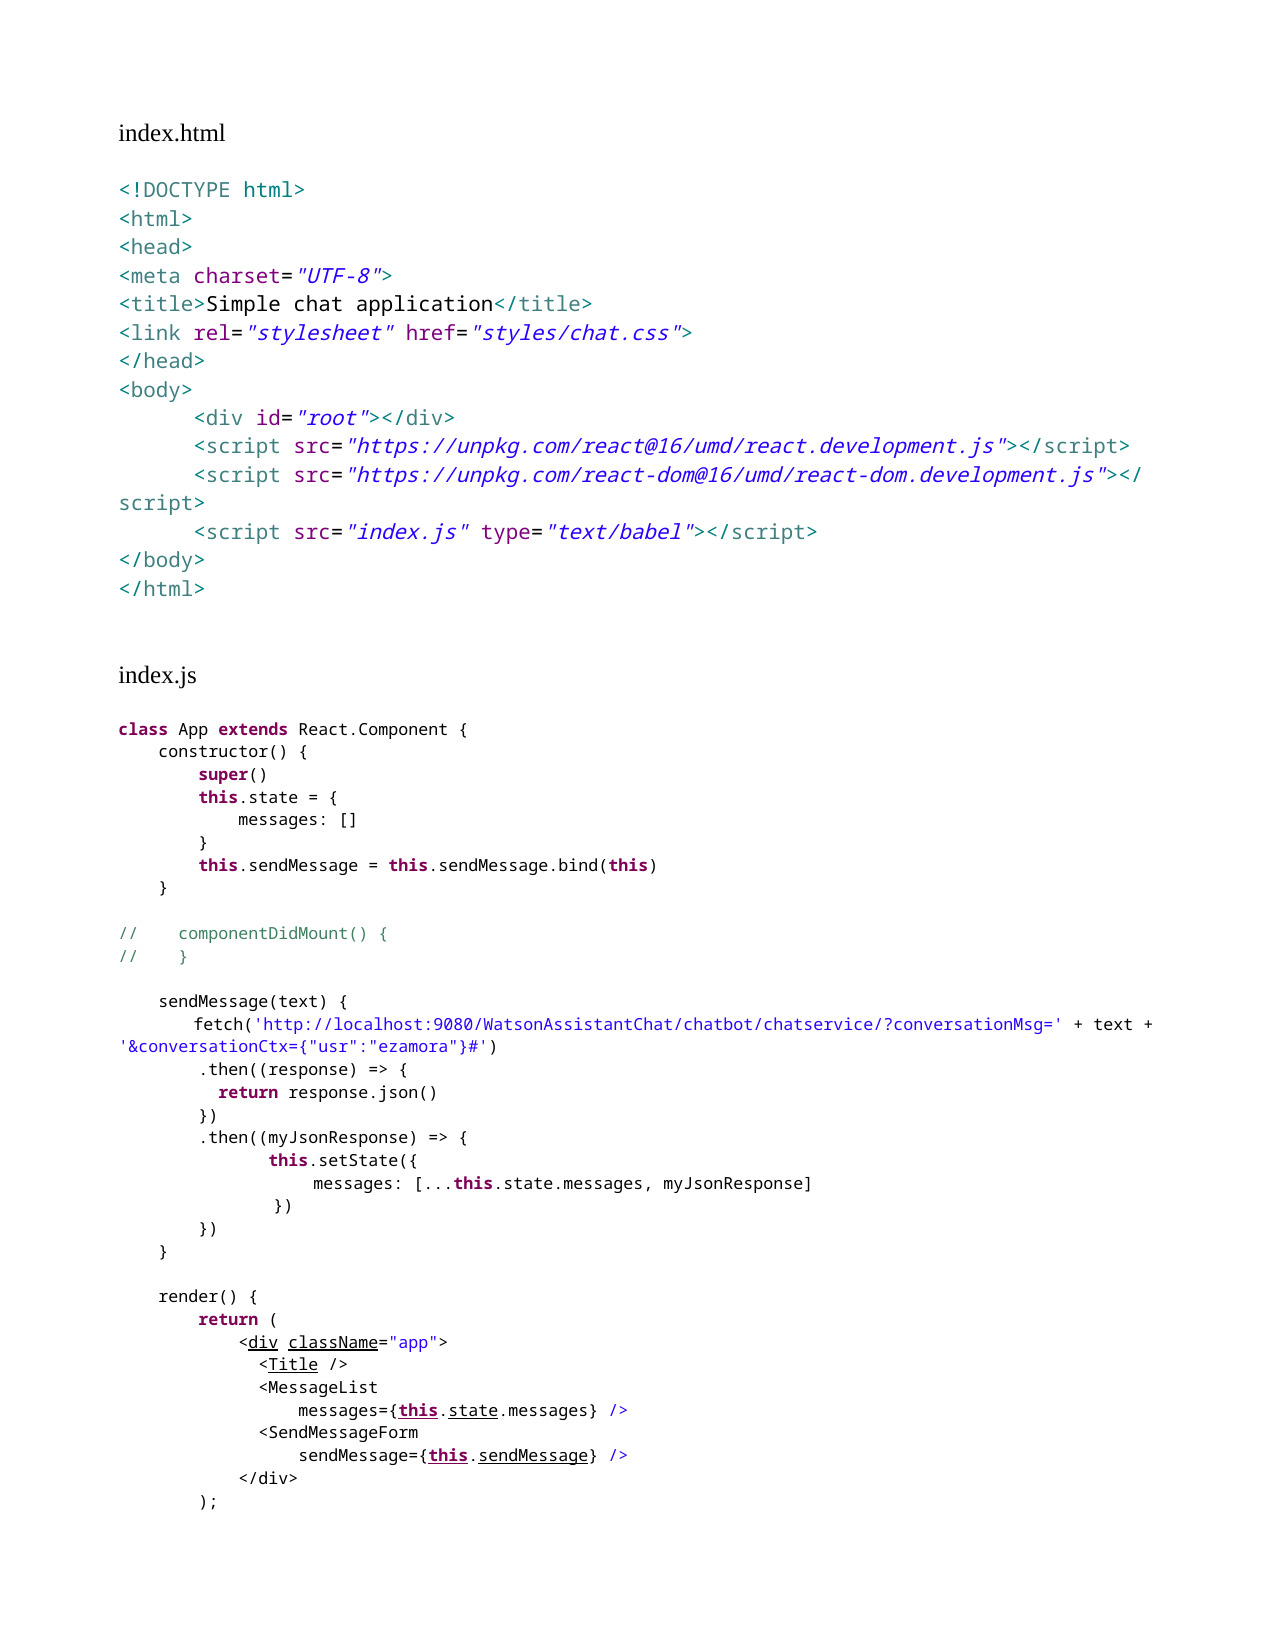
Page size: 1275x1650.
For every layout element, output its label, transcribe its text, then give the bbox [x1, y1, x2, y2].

text messages: [] [118, 808, 1157, 831]
text return response.json() [118, 1081, 1157, 1103]
text <meta charset="UTF-8"> [118, 261, 1157, 289]
text sendMessage={this.sendMessage} /> [118, 1444, 1157, 1467]
text }) [118, 1217, 1157, 1239]
text index.js [118, 660, 1157, 688]
text <SendMessageForm [118, 1421, 1157, 1444]
text </head> [118, 346, 1157, 375]
text .then((response) => { [118, 1058, 1157, 1081]
text <link rel="stylesheet" href="styles/chat.css"> [118, 318, 1157, 346]
text super() [118, 763, 1157, 785]
text <div id="root"></div> [118, 403, 1157, 432]
text } [118, 831, 1157, 853]
text <div className="app"> [118, 1330, 1157, 1353]
text <script src="https://unpkg.com/react@16/umd/react.development.js"></script> [118, 432, 1157, 460]
text this.setState({ [118, 1149, 1157, 1171]
text fetch('http://localhost:9080/WatsonAssistantChat/chatbot/chatservice/?conversationMsg=' + text + '&conversationCtx={"usr":"ezamora"}#') [118, 1012, 1157, 1058]
text constructor() { [118, 740, 1157, 763]
text </div> [118, 1467, 1157, 1489]
text .then((myJsonResponse) => { [118, 1126, 1157, 1149]
text <script src="index.js" type="text/babel"></script> [118, 517, 1157, 545]
text // } [118, 944, 1157, 967]
text return ( [118, 1308, 1157, 1330]
text render() { [118, 1285, 1157, 1308]
text <head> [118, 232, 1157, 261]
text messages: [...this.state.messages, myJsonResponse] [118, 1171, 1157, 1194]
text </html> [118, 574, 1157, 602]
text <title>Simple chat application</title> [118, 289, 1157, 318]
text }) [118, 1194, 1157, 1217]
text ); [118, 1489, 1157, 1512]
text messages={this.state.messages} /> [118, 1398, 1157, 1421]
text <MessageList [118, 1376, 1157, 1398]
text <script src="https://unpkg.com/react-dom@16/umd/react-dom.development.js"></script> [118, 460, 1157, 517]
text // componentDidMount() { [118, 922, 1157, 944]
text } [118, 1239, 1157, 1262]
text <Title /> [118, 1353, 1157, 1376]
text <body> [118, 375, 1157, 403]
text } [118, 876, 1157, 899]
text class App extends React.Component { [118, 717, 1157, 740]
text this.state = { [118, 785, 1157, 808]
text sendMessage(text) { [118, 990, 1157, 1012]
text <html> [118, 204, 1157, 232]
text index.html [118, 118, 1157, 147]
text </body> [118, 545, 1157, 574]
text this.sendMessage = this.sendMessage.bind(this) [118, 853, 1157, 876]
text <!DOCTYPE html> [118, 176, 1157, 204]
text }) [118, 1103, 1157, 1126]
